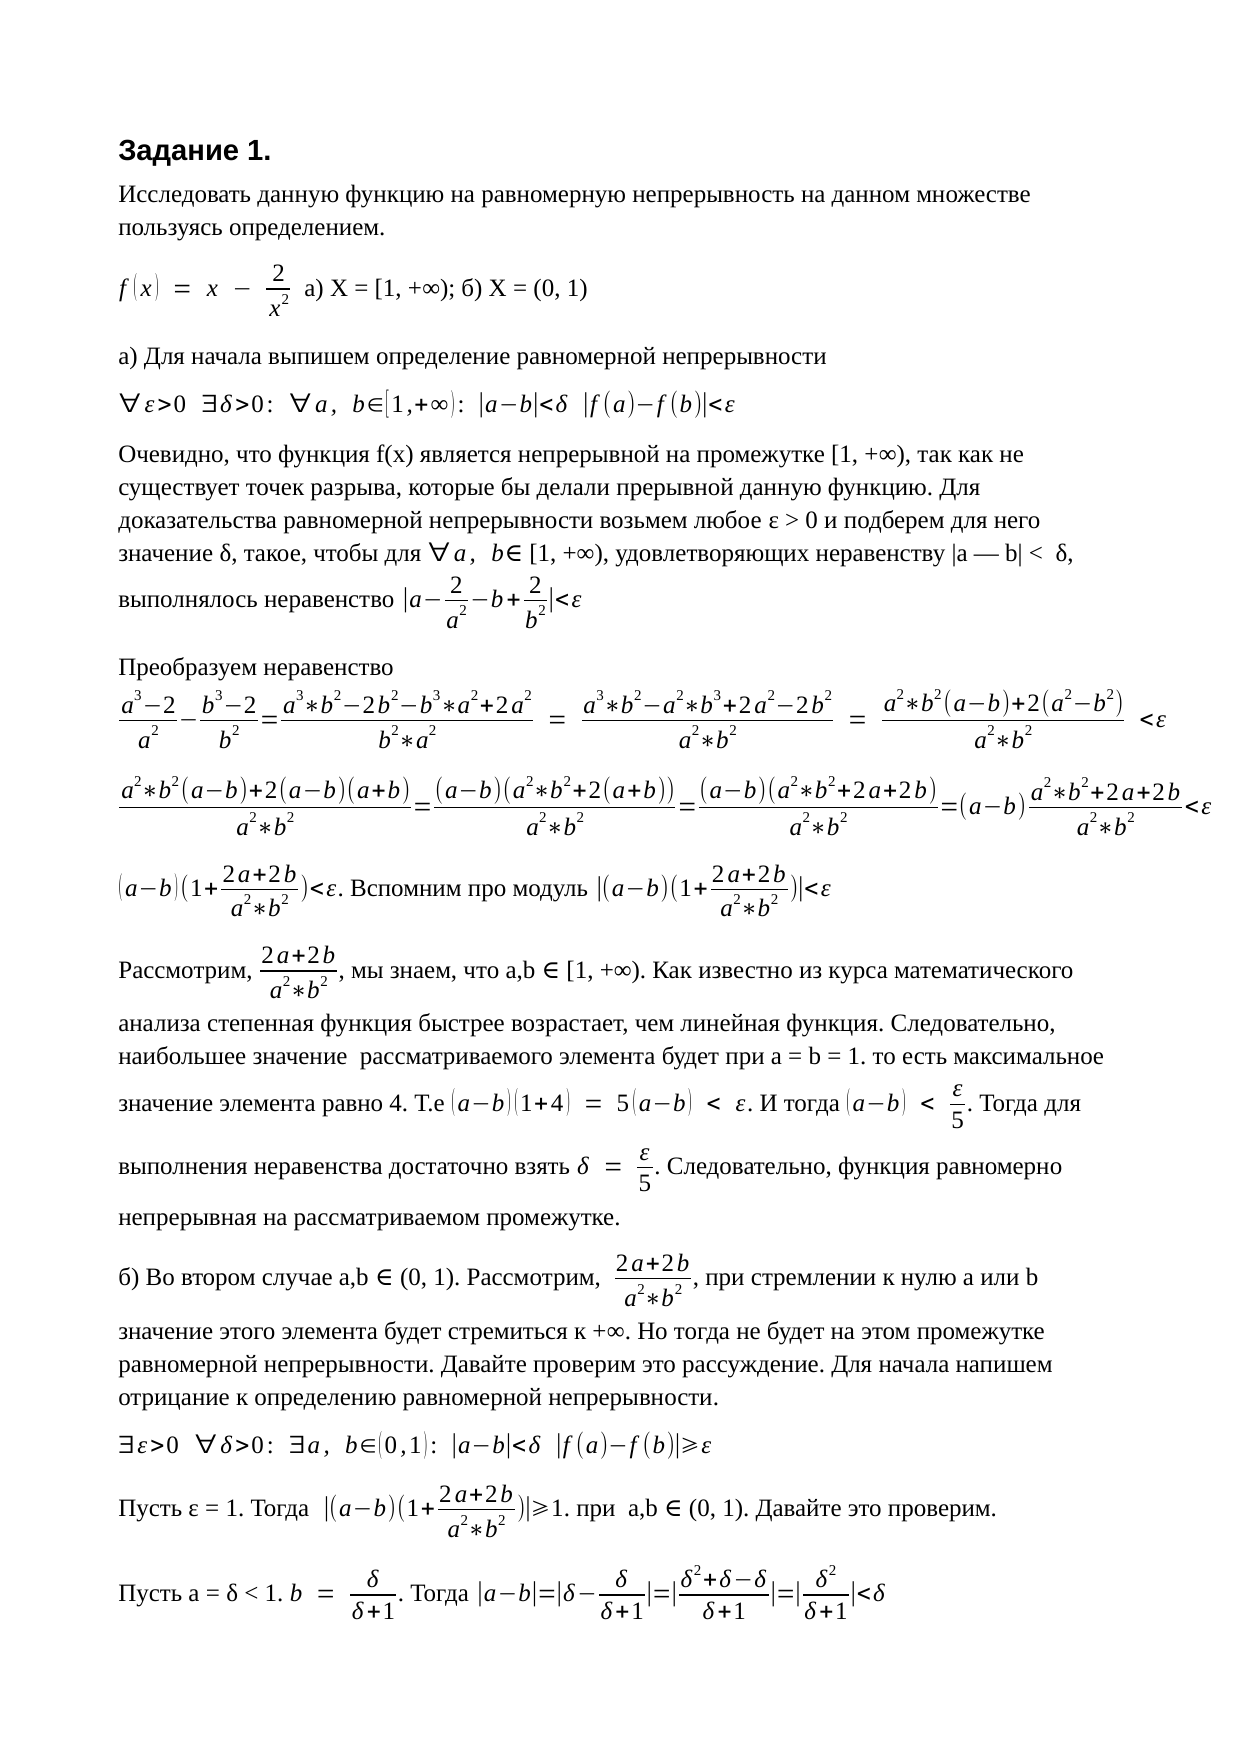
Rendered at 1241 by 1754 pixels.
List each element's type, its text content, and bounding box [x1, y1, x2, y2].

text Пусть a = δ < 1. . Тогда [118, 1562, 1122, 1624]
text Исследовать данную функцию на равномерную непрерывность на данном множестве пользуясь определением. [118, 179, 1122, 241]
text Преобразуем неравенство [118, 652, 1122, 754]
text Пусть ε = 1. Тогда . при a,b ∈ (0, 1). Давайте это проверим. [118, 1480, 1122, 1543]
text Очевидно, что функция f(x) является непрерывной на промежутке [1, +∞), так как не существует точек разрыва, которые бы делали прерывной данную функцию. Для доказательства равномерной непрерывности возьмем любое ε > 0 и подберем для него значение δ, такое, чтобы для ∈ [1, +∞), удовлетворяющих неравенству |a — b| < δ, выполнялось неравенство [118, 439, 1122, 634]
text a) Для начала выпишем определение равномерной непрерывности [118, 341, 1122, 370]
text а) X = [1, +∞); б) X = (0, 1) [118, 259, 1122, 322]
text . Вспомним про модуль [118, 860, 1122, 922]
text Рассмотрим, , мы знаем, что a,b ∈ [1, +∞). Как известно из курса математического анализа степенная функция быстрее возрастает, чем линейная функция. Следовательно, наибольшее значение рассматриваемого элемента будет при a = b = 1. то есть максимальное значение элемента равно 4. Т.е . И тогда . Тогда для выполнения неравенства достаточно взять . Следовательно, функция равномерно непрерывная на рассматриваемом промежутке. [118, 941, 1122, 1230]
subtitle Задание 1. [118, 133, 1122, 166]
text б) Во втором случае a,b ∈ (0, 1). Рассмотрим, , при стремлении к нулю a или b значение этого элемента будет стремиться к +∞. Но тогда не будет на этом промежутке равномерной непрерывности. Давайте проверим это рассуждение. Для начала напишем отрицание к определению равномерной непрерывности. [118, 1249, 1122, 1411]
